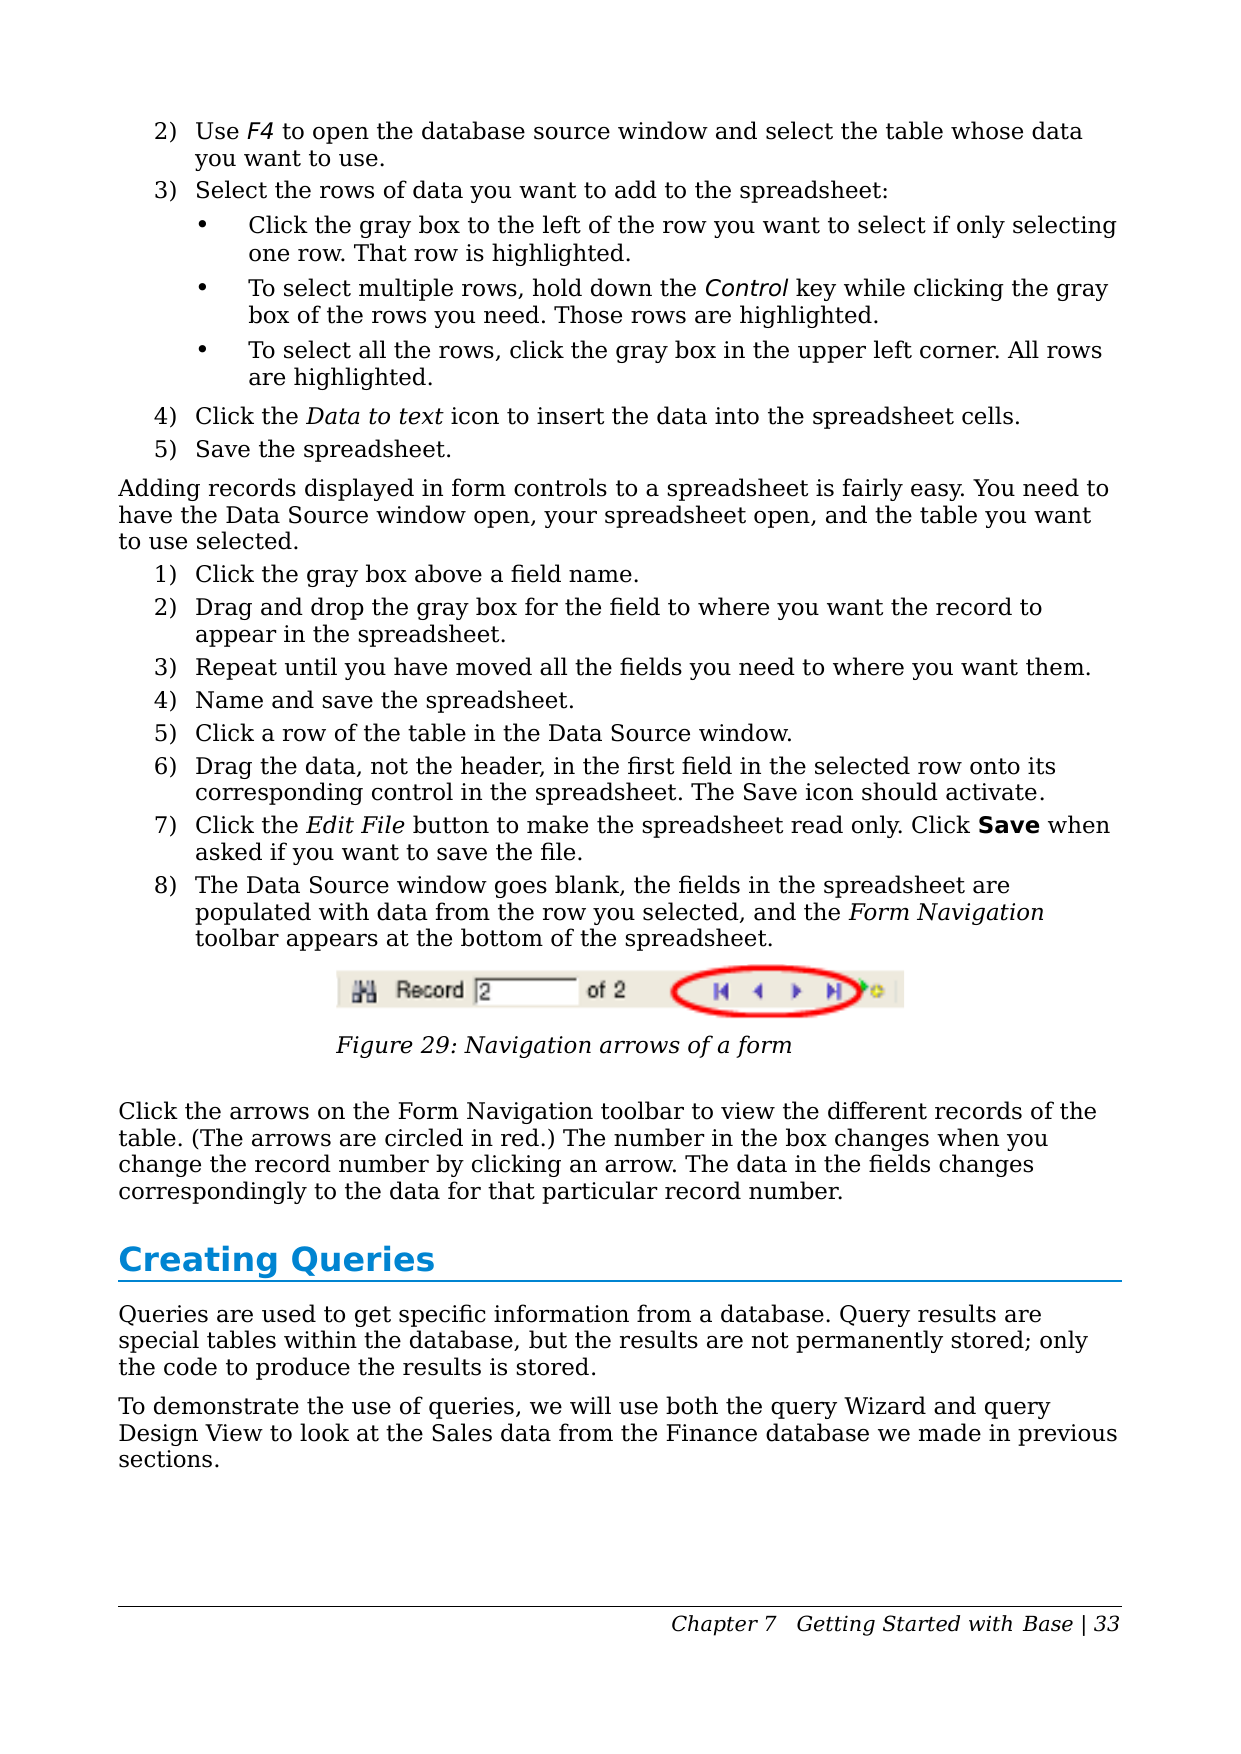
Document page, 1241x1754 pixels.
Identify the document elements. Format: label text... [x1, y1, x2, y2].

list Click the Data to text icon to insert the data into the spreadsheet cells. [177, 403, 1122, 430]
list Click the gray box to the left of the row you want to select if only selecting one row. That row is highlighted. [195, 211, 1122, 266]
list Click the Edit File button to make the spreadsheet read only. Click Save when asked if you want to save the file. [177, 812, 1122, 866]
text Figure 29: Navigation arrows of a form [336, 1033, 904, 1059]
list To select multiple rows, hold down the Control key while clicking the gray box of the rows you need. Those rows are highlighted. [195, 273, 1122, 328]
list Select the rows of data you want to add to the spreadsheet: [177, 178, 1122, 204]
list Name and save the spreadsheet. [177, 687, 1122, 714]
text To demonstrate the use of queries, we will use both the query Wizard and query Design View to look at the Sales data from the Finance database we made in previous sections. [118, 1393, 1122, 1473]
list Click the gray box above a field name. [177, 562, 1122, 588]
list Use F4 to open the database source window and select the table whose data you want to use. [177, 118, 1122, 171]
list Adding records displayed in form controls to a spreadsheet is fairly easy. You need to have the Data Source window open, your spreadsheet open, and the table you want to use selected. [118, 475, 1122, 555]
list Repeat until you have moved all the fields you need to where you want them. [177, 654, 1122, 681]
list The Data Source window goes blank, the fields in the spreadsheet are populated with data from the row you selected, and the Form Navigation toolbar appears at the bottom of the spreadsheet. [177, 872, 1122, 952]
list To select all the rows, click the gray box in the upper left corner. All rows are highlighted. [195, 335, 1122, 391]
subtitle Creating Queries [118, 1241, 1122, 1280]
text Click the arrows on the Form Navigation toolbar to view the different records of the table. (The arrows are circled in red.) The number in the box changes when you change the record number by clicking an arrow. The data in the fields changes correspondingly to the data for that particular record number. [118, 1098, 1122, 1205]
list Save the spreadsheet. [177, 436, 1122, 463]
list Drag the data, not the header, in the first field in the selected row onto its corresponding control in the spreadsheet. The Save icon should activate. [177, 753, 1122, 806]
text Queries are used to get specific information from a database. Query results are special tables within the database, but the results are not permanently stored; only the code to produce the results is stored. [118, 1301, 1122, 1381]
list Click a row of the table in the Data Source window. [177, 720, 1122, 747]
picture [336, 964, 905, 1033]
list Drag and drop the gray box for the field to where you want the record to appear in the spreadsheet. [177, 594, 1122, 648]
